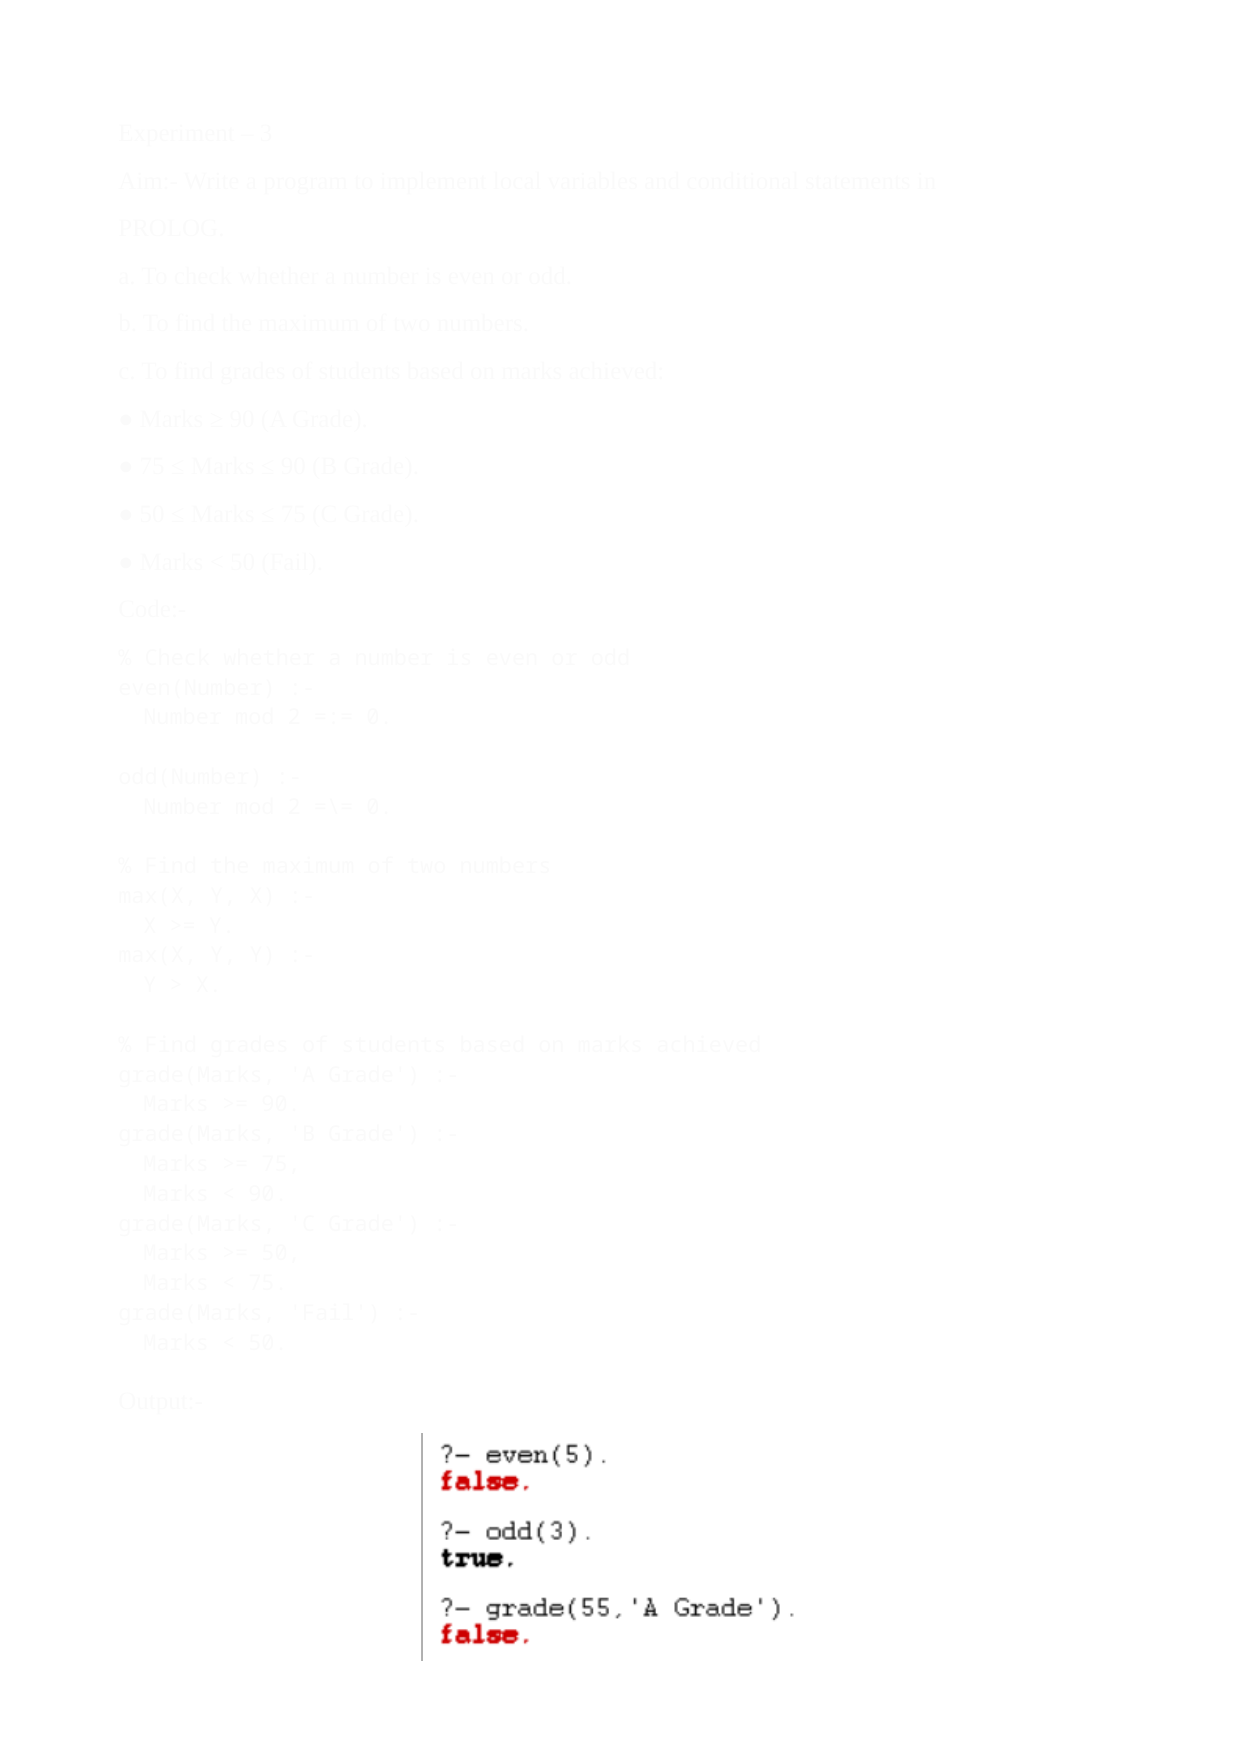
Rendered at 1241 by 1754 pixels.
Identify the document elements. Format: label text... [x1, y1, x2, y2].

text X >= Y. [118, 910, 1122, 939]
text Aim:- Write a program to implement local variables and conditional statements in [118, 166, 1122, 194]
text Code:- [118, 594, 1122, 623]
text Number mod 2 =\= 0. [118, 791, 1122, 820]
text ● 50 ≤ Marks ≤ 75 (C Grade). [118, 499, 1122, 528]
text Output:- [118, 1386, 1122, 1415]
text ● 75 ≤ Marks ≤ 90 (B Grade). [118, 451, 1122, 480]
text max(X, Y, X) :- [118, 880, 1122, 910]
text a. To check whether a number is even or odd. [118, 261, 1122, 290]
text Marks < 90. [118, 1178, 1122, 1207]
text PROLOG. [118, 213, 1122, 242]
text grade(Marks, 'Fail') :- [118, 1297, 1122, 1327]
text odd(Number) :- [118, 761, 1122, 791]
text grade(Marks, 'B Grade') :- [118, 1118, 1122, 1148]
text Marks < 75. [118, 1267, 1122, 1297]
text ● Marks < 50 (Fail). [118, 547, 1122, 575]
text % Find grades of students based on marks achieved [118, 1029, 1122, 1058]
text Marks >= 90. [118, 1088, 1122, 1118]
text Experiment – 3 [118, 118, 1122, 147]
text max(X, Y, Y) :- [118, 939, 1122, 969]
text % Check whether a number is even or odd [118, 642, 1122, 672]
text c. To find grades of students based on marks achieved: [118, 356, 1122, 385]
text % Find the maximum of two numbers [118, 850, 1122, 880]
text even(Number) :- [118, 672, 1122, 701]
picture [421, 1433, 819, 1661]
text ● Marks ≥ 90 (A Grade). [118, 404, 1122, 432]
text Marks < 50. [118, 1327, 1122, 1356]
text Y > X. [118, 969, 1122, 999]
text grade(Marks, 'A Grade') :- [118, 1058, 1122, 1088]
text grade(Marks, 'C Grade') :- [118, 1207, 1122, 1237]
text b. To find the maximum of two numbers. [118, 308, 1122, 337]
text Marks >= 50, [118, 1237, 1122, 1267]
text Number mod 2 =:= 0. [118, 701, 1122, 731]
text Marks >= 75, [118, 1148, 1122, 1178]
